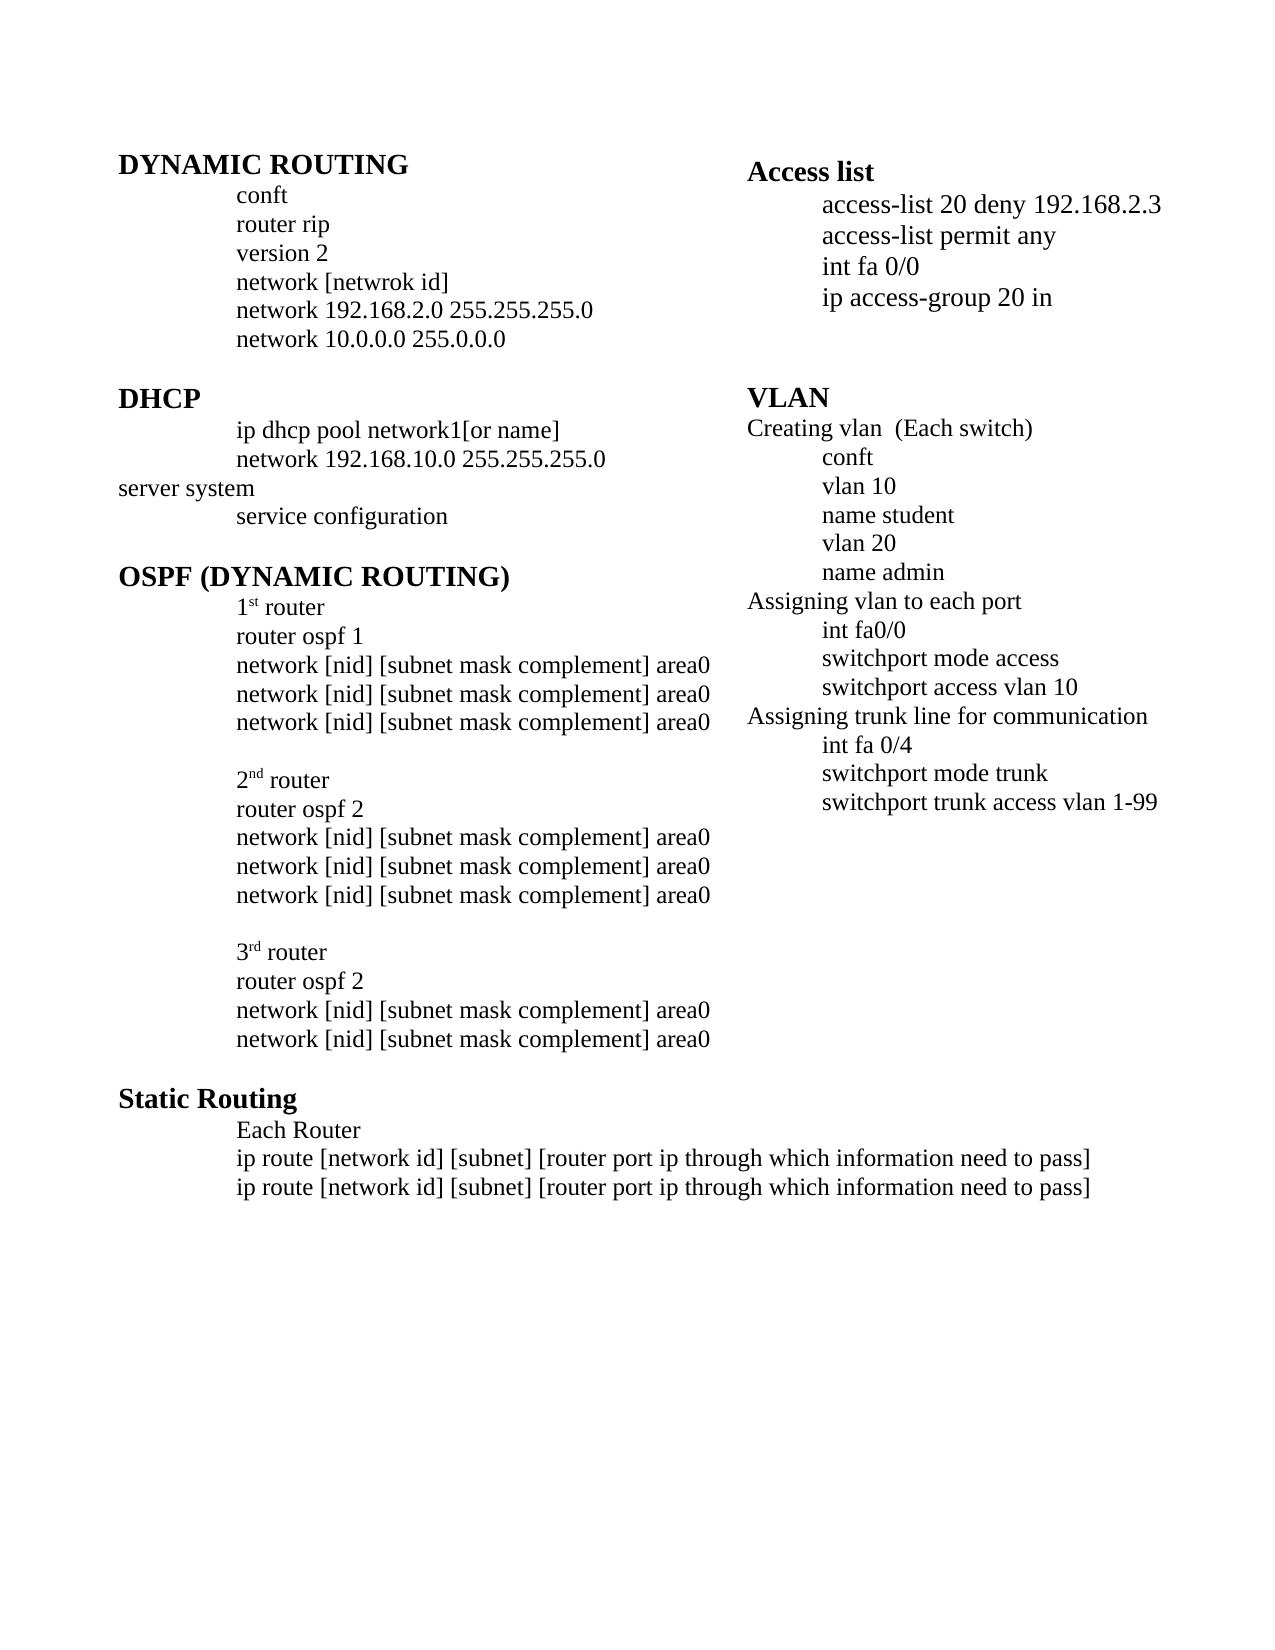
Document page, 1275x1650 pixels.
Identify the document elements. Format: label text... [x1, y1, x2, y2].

text network [nid] [subnet mask complement] area0 [118, 995, 1157, 1024]
text router rip [118, 209, 1157, 238]
text network [nid] [subnet mask complement] area0 [118, 851, 1157, 880]
text server system [118, 473, 1157, 501]
text network [nid] [subnet mask complement] area0 [118, 679, 1157, 707]
text conft [118, 180, 1157, 209]
text Each Router [118, 1115, 1157, 1143]
text ip route [network id] [subnet] [router port ip through which information need to pass] [118, 1172, 1157, 1201]
text network [nid] [subnet mask complement] area0 [118, 822, 1157, 851]
text router ospf 2 [118, 966, 1157, 995]
text 2nd router [118, 765, 1157, 794]
text router ospf 1 [118, 621, 1157, 650]
text router ospf 2 [118, 794, 1157, 822]
text ip dhcp pool network1[or name] [118, 415, 1157, 444]
text network 192.168.2.0 255.255.255.0 [118, 295, 1157, 324]
text network 192.168.10.0 255.255.255.0 [118, 444, 1157, 473]
text Static Routing [118, 1081, 1157, 1115]
text DHCP [118, 382, 1157, 415]
text network 10.0.0.0 255.0.0.0 [118, 324, 1157, 353]
text network [nid] [subnet mask complement] area0 [118, 650, 1157, 679]
text 1st router [118, 592, 1157, 621]
text network [nid] [subnet mask complement] area0 [118, 707, 1157, 736]
text 3rd router [118, 937, 1157, 966]
text version 2 [118, 238, 1157, 267]
text OSPF (DYNAMIC ROUTING) [118, 559, 1157, 592]
text DYNAMIC ROUTING [118, 147, 1157, 180]
text network [netwrok id] [118, 267, 1157, 295]
text service configuration [118, 501, 1157, 530]
text network [nid] [subnet mask complement] area0 [118, 880, 1157, 909]
text network [nid] [subnet mask complement] area0 [118, 1024, 1157, 1052]
text ip route [network id] [subnet] [router port ip through which information need to pass] [118, 1143, 1157, 1172]
